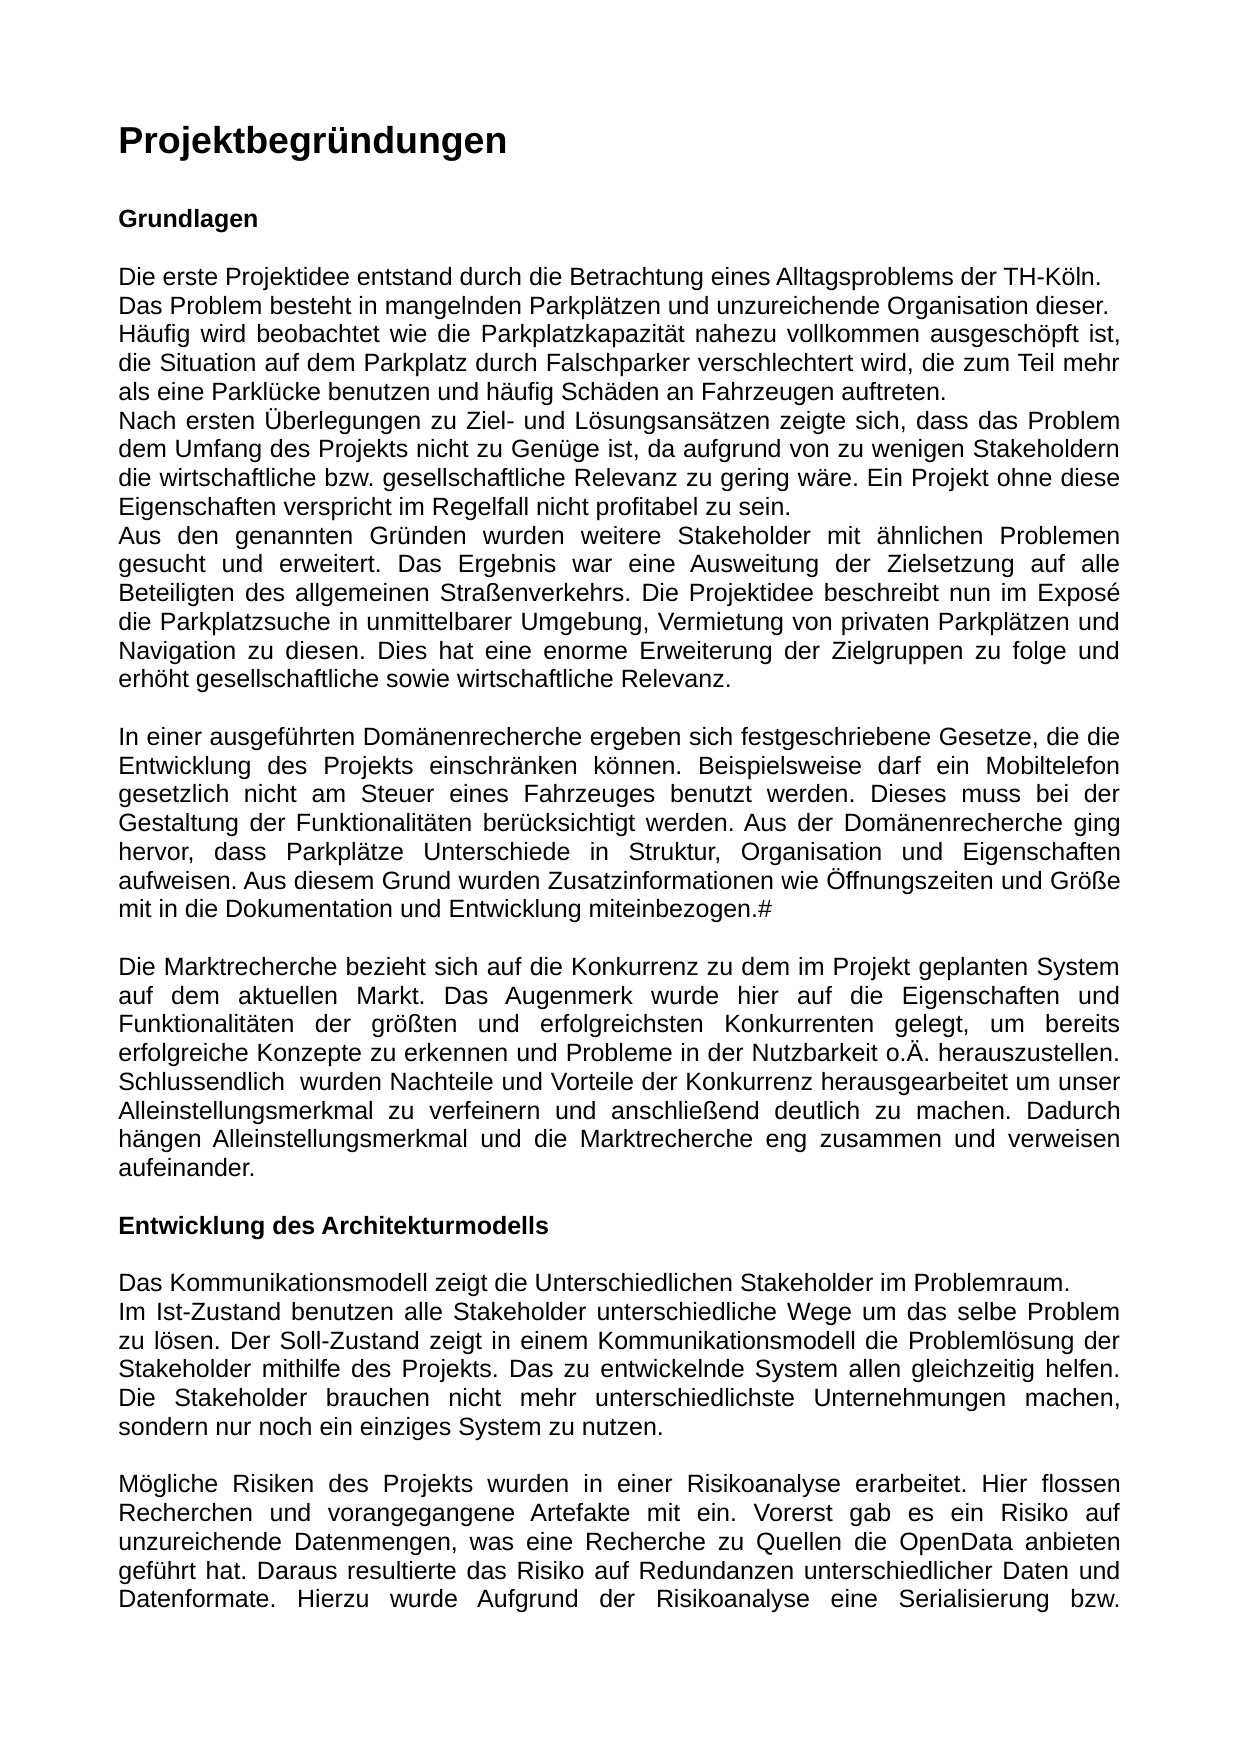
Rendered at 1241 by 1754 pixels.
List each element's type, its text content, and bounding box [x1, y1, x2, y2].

text Das Kommunikationsmodell zeigt die Unterschiedlichen Stakeholder im Problemraum. [118, 1268, 1122, 1297]
text Entwicklung des Architekturmodells [118, 1211, 1122, 1239]
text Nach ersten Überlegungen zu Ziel- und Lösungsansätzen zeigte sich, dass das Problem dem Umfang des Projekts nicht zu Genüge ist, da aufgrund von zu wenigen Stakeholdern die wirtschaftliche bzw. gesellschaftliche Relevanz zu gering wäre. Ein Projekt ohne diese Eigenschaften verspricht im Regelfall nicht profitabel zu sein. [118, 406, 1122, 521]
text Häufig wird beobachtet wie die Parkplatzkapazität nahezu vollkommen ausgeschöpft ist, die Situation auf dem Parkplatz durch Falschparker verschlechtert wird, die zum Teil mehr als eine Parklücke benutzen und häufig Schäden an Fahrzeugen auftreten. [118, 319, 1122, 406]
text Die Marktrecherche bezieht sich auf die Konkurrenz zu dem im Projekt geplanten System auf dem aktuellen Markt. Das Augenmerk wurde hier auf die Eigenschaften und Funktionalitäten der größten und erfolgreichsten Konkurrenten gelegt, um bereits erfolgreiche Konzepte zu erkennen und Probleme in der Nutzbarkeit o.Ä. herauszustellen. Schlussendlich wurden Nachteile und Vorteile der Konkurrenz herausgearbeitet um unser Alleinstellungsmerkmal zu verfeinern und anschließend deutlich zu machen. Dadurch hängen Alleinstellungsmerkmal und die Marktrecherche eng zusammen und verweisen aufeinander. [118, 952, 1122, 1182]
text Mögliche Risiken des Projekts wurden in einer Risikoanalyse erarbeitet. Hier flossen Recherchen und vorangegangene Artefakte mit ein. Vorerst gab es ein Risiko auf unzureichende Datenmengen, was eine Recherche zu Quellen die OpenData anbieten geführt hat. Daraus resultierte das Risiko auf Redundanzen unterschiedlicher Daten und Datenformate. Hierzu wurde Aufgrund der Risikoanalyse eine Serialisierung bzw. [118, 1469, 1122, 1613]
text Das Problem besteht in mangelnden Parkplätzen und unzureichende Organisation dieser. [118, 291, 1122, 319]
text In einer ausgeführten Domänenrecherche ergeben sich festgeschriebene Gesetze, die die Entwicklung des Projekts einschränken können. Beispielsweise darf ein Mobiltelefon gesetzlich nicht am Steuer eines Fahrzeuges benutzt werden. Dieses muss bei der Gestaltung der Funktionalitäten berücksichtigt werden. Aus der Domänenrecherche ging hervor, dass Parkplätze Unterschiede in Struktur, Organisation und Eigenschaften aufweisen. Aus diesem Grund wurden Zusatzinformationen wie Öffnungszeiten und Größe mit in die Dokumentation und Entwicklung miteinbezogen.# [118, 722, 1122, 923]
text Projektbegründungen [118, 118, 1122, 161]
text Grundlagen [118, 204, 1122, 233]
text Aus den genannten Gründen wurden weitere Stakeholder mit ähnlichen Problemen gesucht und erweitert. Das Ergebnis war eine Ausweitung der Zielsetzung auf alle Beteiligten des allgemeinen Straßenverkehrs. Die Projektidee beschreibt nun im Exposé die Parkplatzsuche in unmittelbarer Umgebung, Vermietung von privaten Parkplätzen und Navigation zu diesen. Dies hat eine enorme Erweiterung der Zielgruppen zu folge und erhöht gesellschaftliche sowie wirtschaftliche Relevanz. [118, 521, 1122, 693]
text Im Ist-Zustand benutzen alle Stakeholder unterschiedliche Wege um das selbe Problem zu lösen. Der Soll-Zustand zeigt in einem Kommunikationsmodell die Problemlösung der Stakeholder mithilfe des Projekts. Das zu entwickelnde System allen gleichzeitig helfen. Die Stakeholder brauchen nicht mehr unterschiedlichste Unternehmungen machen, sondern nur noch ein einziges System zu nutzen. [118, 1297, 1122, 1441]
text Die erste Projektidee entstand durch die Betrachtung eines Alltagsproblems der TH-Köln. [118, 262, 1122, 291]
